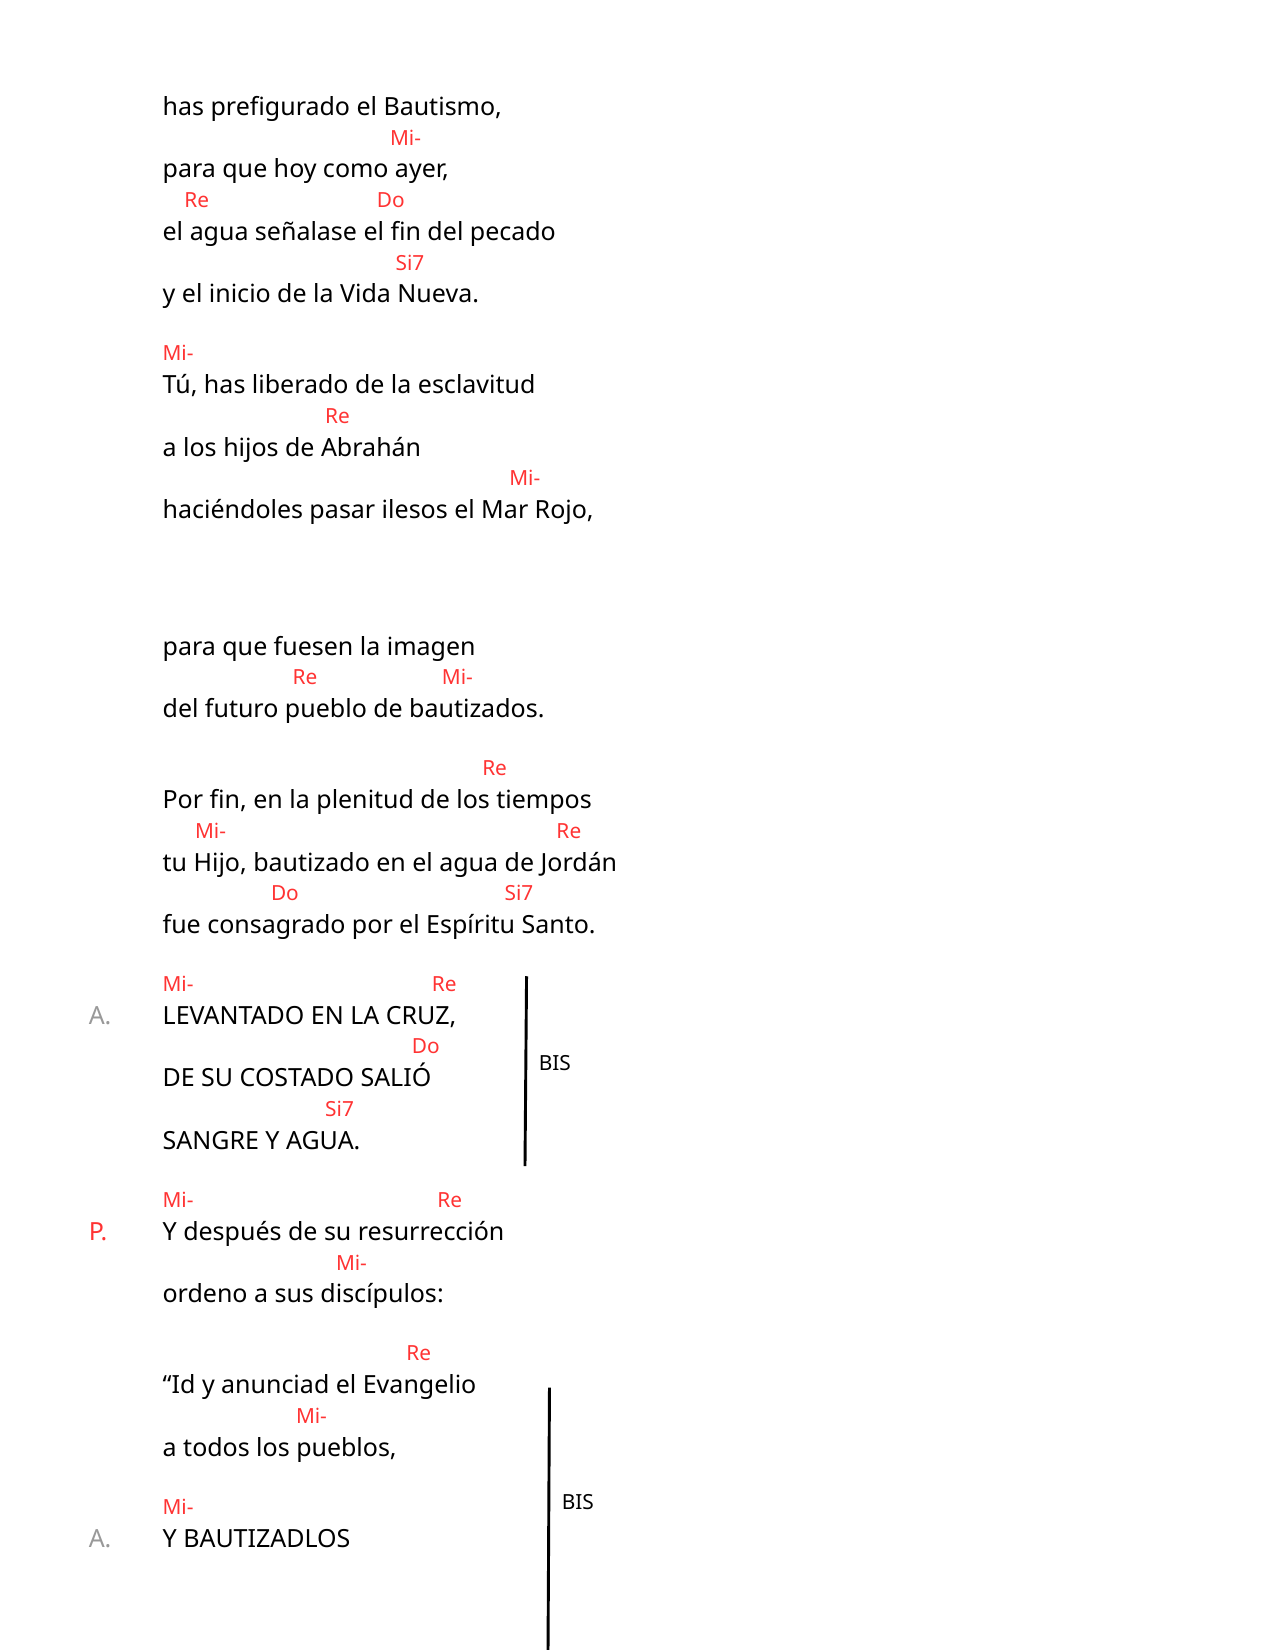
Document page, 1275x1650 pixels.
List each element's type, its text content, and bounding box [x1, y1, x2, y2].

text Re Do [88, 185, 1186, 213]
text a los hijos de Abrahán [88, 429, 1186, 463]
text Tú, has liberado de la esclavitud [88, 367, 1186, 401]
text Mi- Re [88, 1185, 1186, 1213]
text Si7 [88, 248, 1186, 276]
text el agua señalase el fin del pecado [88, 213, 1186, 248]
text Do Si7 [88, 878, 1186, 907]
text “Id y anunciad el Evangelio [88, 1367, 1186, 1401]
text Por fin, en la plenitud de los tiempos [88, 782, 1186, 816]
text [528, 998, 1186, 1032]
text Mi- [551, 1492, 1186, 1520]
text [551, 1520, 1186, 1554]
text [527, 1123, 1186, 1157]
text Re [88, 753, 1186, 782]
text P. Y después de su resurrección [88, 1213, 1186, 1248]
text SANGRE Y AGUA. [88, 1123, 523, 1157]
text Mi- [88, 1248, 1186, 1276]
text Mi- [88, 338, 1186, 367]
text [528, 1032, 1186, 1060]
text Mi- [88, 1401, 547, 1429]
text Do [88, 1032, 524, 1060]
text Mi- Re [88, 816, 1186, 844]
text [527, 1094, 1186, 1123]
text para que hoy como ayer, [88, 151, 1186, 185]
text para que fuesen la imagen [88, 628, 1186, 662]
text [551, 1401, 1186, 1429]
text Mi- Re [88, 969, 1186, 998]
text fue consagrado por el Espíritu Santo. [88, 907, 1186, 941]
text [551, 1429, 1186, 1463]
text Re Mi- [88, 662, 1186, 691]
text Re [88, 401, 1186, 429]
text Mi- [88, 1492, 547, 1520]
text del futuro pueblo de bautizados. [88, 691, 1186, 725]
text a todos los pueblos, [88, 1429, 547, 1463]
text A. LEVANTADO EN LA CRUZ, [88, 998, 524, 1032]
text has prefigurado el Bautismo, [88, 88, 1186, 123]
text haciéndoles pasar ilesos el Mar Rojo, [88, 492, 1186, 526]
text DE SU COSTADO SALIÓ [528, 1060, 1186, 1094]
text DE SU COSTADO SALIÓ [88, 1060, 524, 1094]
text y el inicio de la Vida Nueva. [88, 276, 1186, 310]
text Re [88, 1338, 1186, 1367]
text tu Hijo, bautizado en el agua de Jordán [88, 844, 1186, 878]
text A. Y BAUTIZADLOS [88, 1520, 547, 1554]
text Mi- [88, 123, 1186, 151]
text Mi- [88, 463, 1186, 492]
text Si7 [88, 1094, 524, 1123]
text ordeno a sus discípulos: [88, 1276, 1186, 1310]
